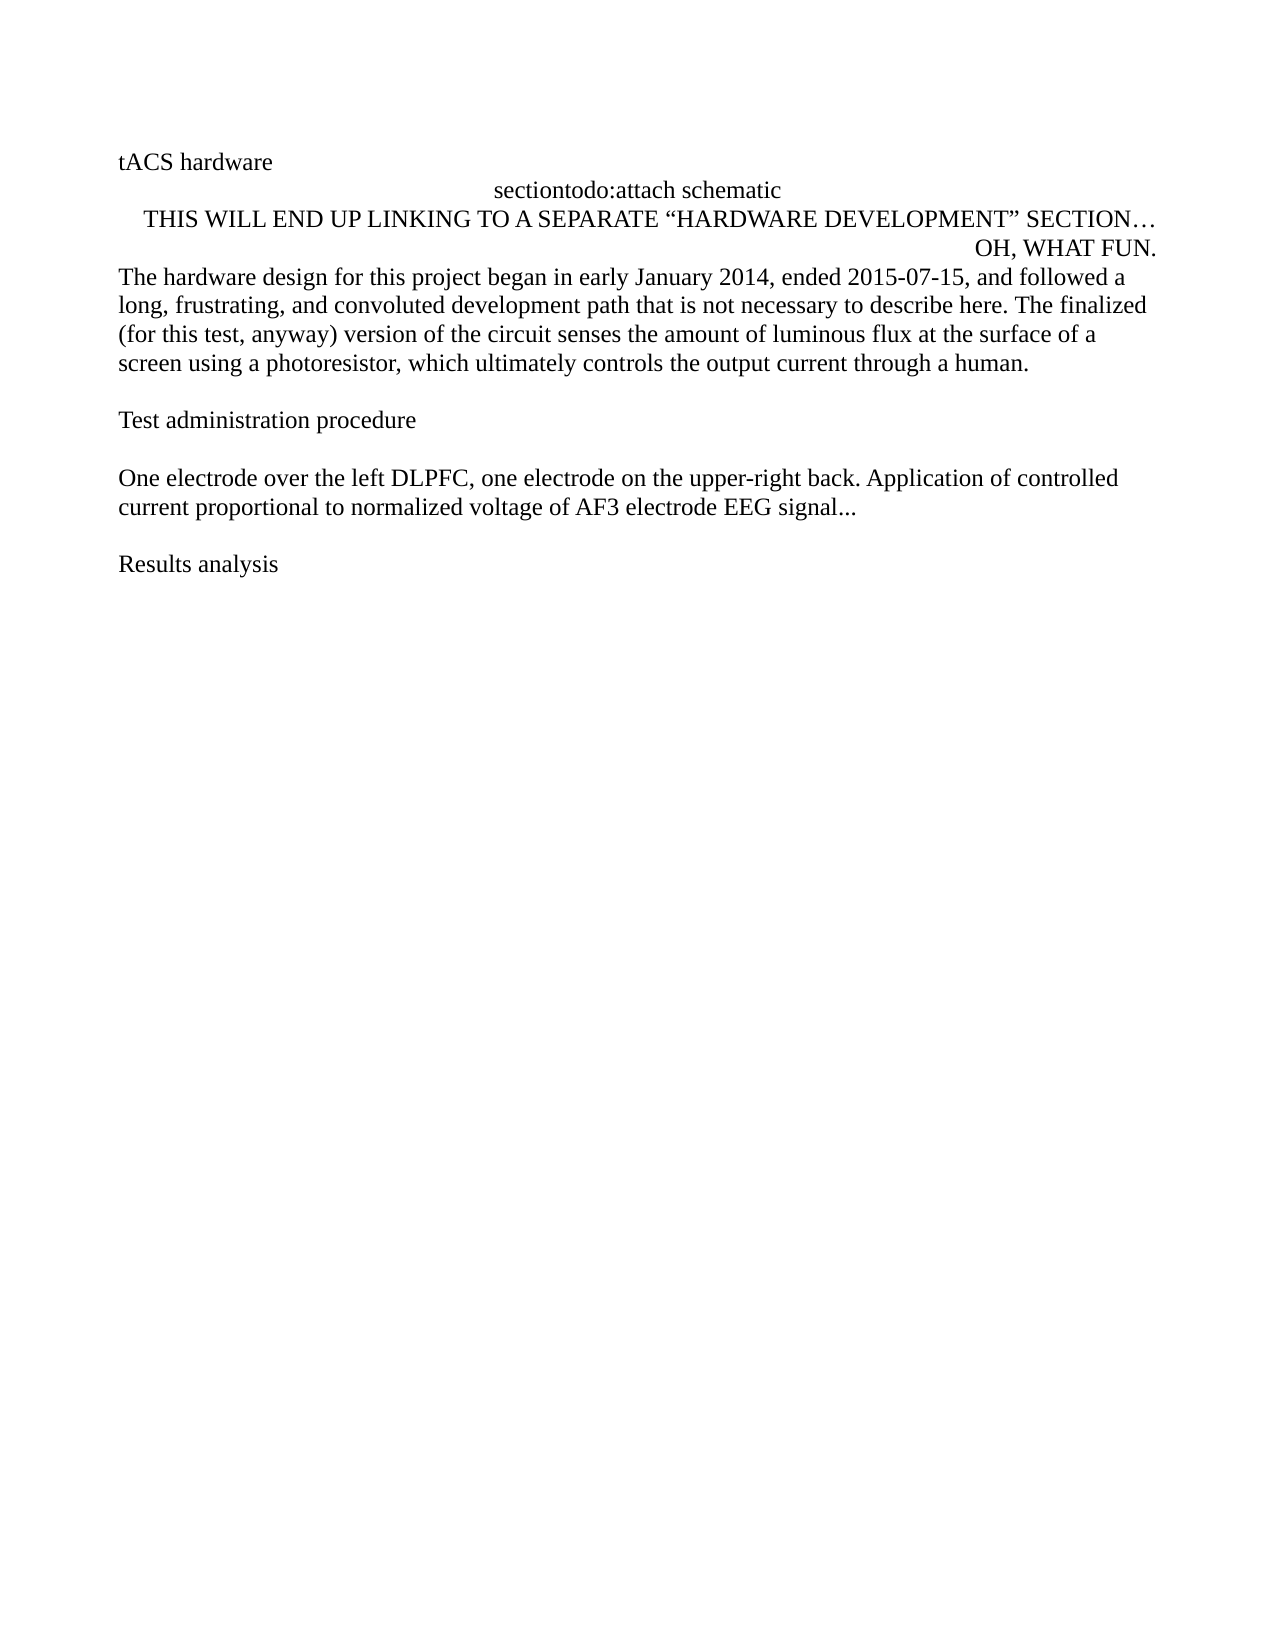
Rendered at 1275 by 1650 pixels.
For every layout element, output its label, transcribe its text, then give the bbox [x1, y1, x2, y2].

text The hardware design for this project began in early January 2014, ended 2015-07-15, and followed a long, frustrating, and convoluted development path that is not necessary to describe here. The finalized (for this test, anyway) version of the circuit senses the amount of luminous flux at the surface of a screen using a photoresistor, which ultimately controls the output current through a human. [118, 262, 1157, 377]
text THIS WILL END UP LINKING TO A SEPARATE “HARDWARE DEVELOPMENT” SECTION… [118, 204, 1157, 233]
text Test administration procedure [118, 406, 1157, 434]
text OH, WHAT FUN. [118, 233, 1157, 262]
text sectiontodo:attach schematic [118, 176, 1157, 204]
text One electrode over the left DLPFC, one electrode on the upper-right back. Application of controlled current proportional to normalized voltage of AF3 electrode EEG signal... [118, 463, 1157, 521]
text tACS hardware [118, 147, 1157, 176]
text Results analysis [118, 549, 1157, 578]
